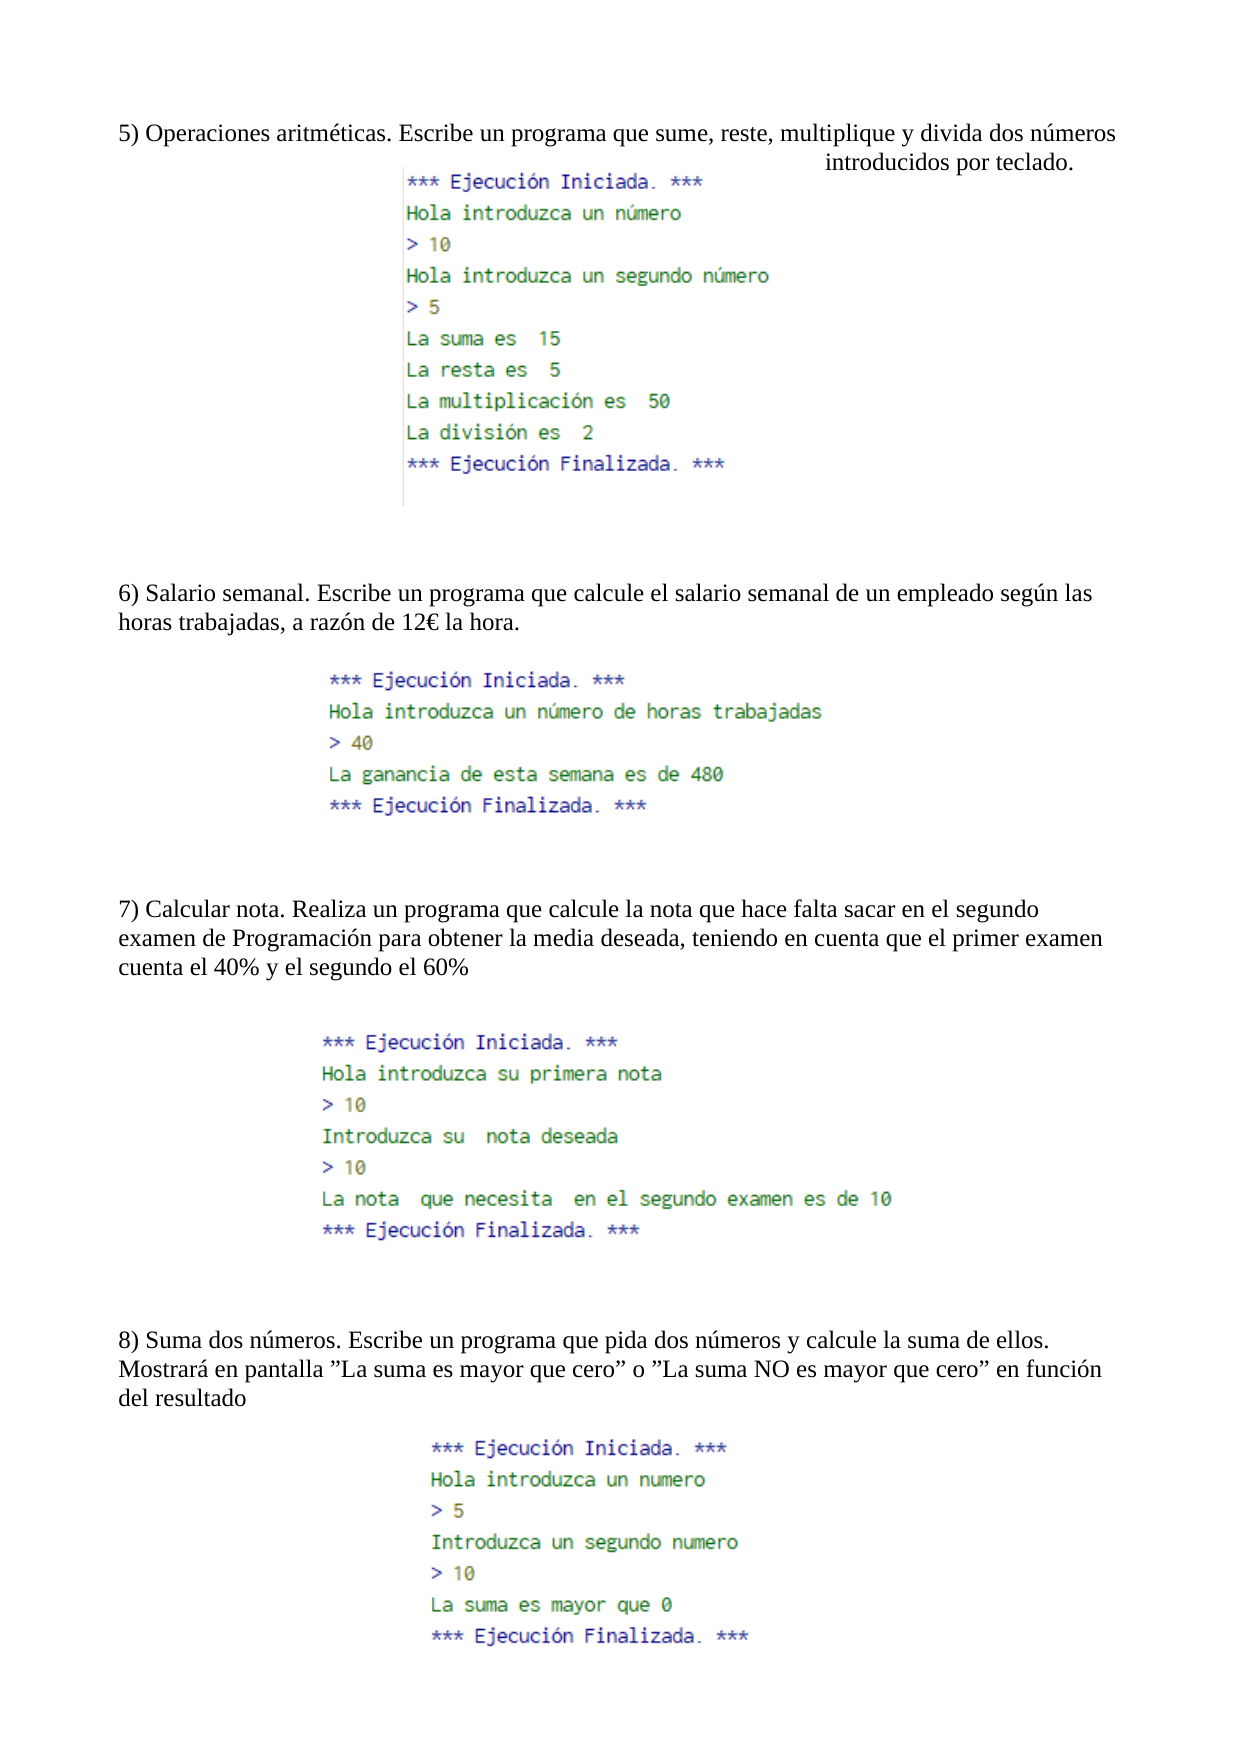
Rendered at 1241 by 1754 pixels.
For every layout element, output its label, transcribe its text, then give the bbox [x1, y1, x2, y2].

picture [431, 1435, 841, 1676]
text 5) Operaciones aritméticas. Escribe un programa que sume, reste, multiplique y divida dos números introducidos por teclado. [118, 118, 1122, 176]
text 8) Suma dos números. Escribe un programa que pida dos números y calcule la suma de ellos. Mostrará en pantalla ”La suma es mayor que cero” o ”La suma NO es mayor que cero” en función del resultado [118, 1326, 1122, 1412]
picture [329, 664, 911, 880]
picture [402, 167, 825, 507]
picture [322, 1026, 918, 1289]
text 6) Salario semanal. Escribe un programa que calcule el salario semanal de un empleado según las horas trabajadas, a razón de 12€ la hora. [118, 578, 1122, 636]
text 7) Calcular nota. Realiza un programa que calcule la nota que hace falta sacar en el segundo examen de Programación para obtener la media deseada, teniendo en cuenta que el primer examen cuenta el 40% y el segundo el 60% [118, 894, 1122, 981]
